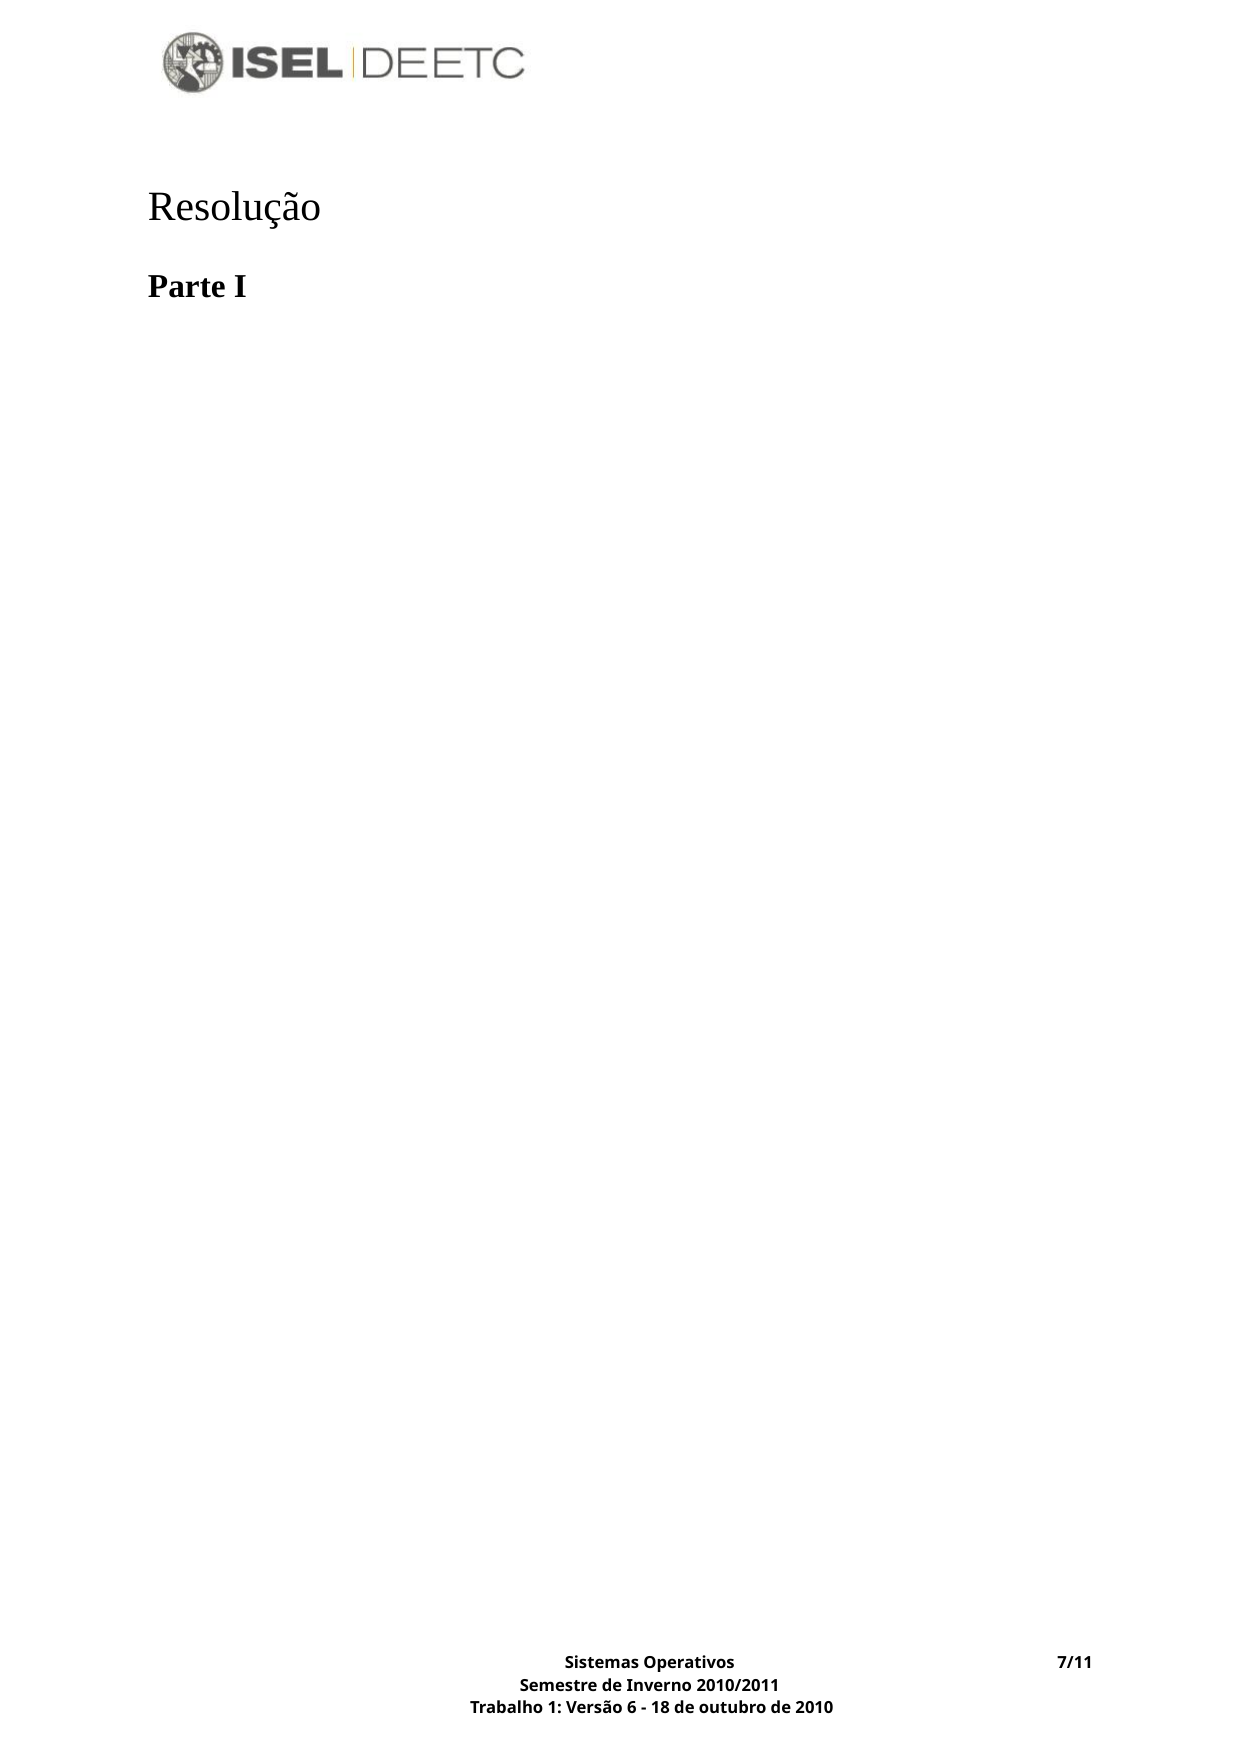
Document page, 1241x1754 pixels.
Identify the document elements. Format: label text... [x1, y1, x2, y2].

picture [153, 17, 555, 118]
subtitle Parte I [148, 267, 1093, 305]
subtitle Resolução [148, 181, 1093, 229]
